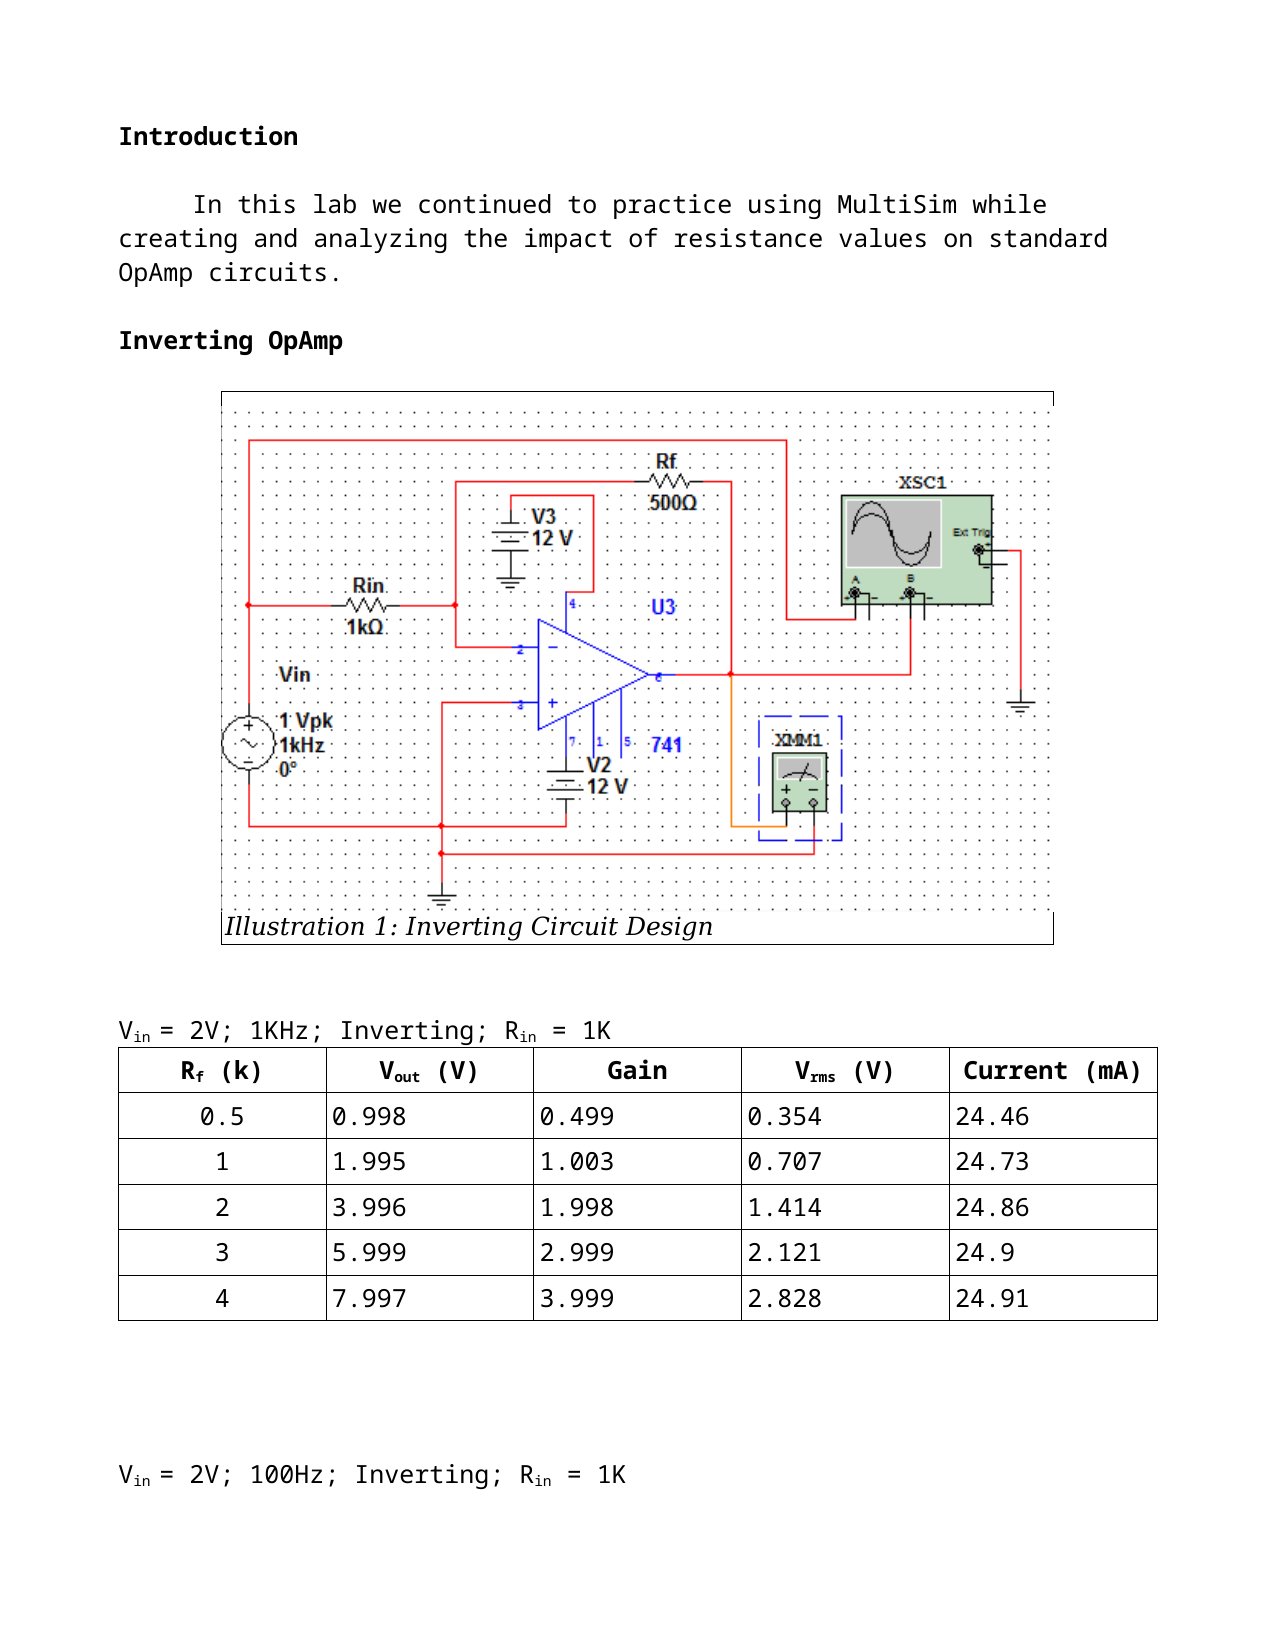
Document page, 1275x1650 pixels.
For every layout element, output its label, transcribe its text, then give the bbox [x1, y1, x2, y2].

table_header Gain [534, 1048, 741, 1092]
table_cell 24.73 [950, 1139, 1157, 1183]
text Inverting OpAmp [118, 322, 1157, 357]
table_cell 3 [119, 1230, 326, 1275]
table_cell 24.46 [950, 1093, 1157, 1138]
table_cell 1 [119, 1139, 326, 1183]
table_cell 0.354 [742, 1093, 949, 1138]
table_cell 3.996 [327, 1185, 533, 1229]
text Illustration 1: Inverting Circuit Design [225, 912, 1050, 941]
table_cell 24.91 [950, 1276, 1157, 1320]
text Vin = 2V; 1KHz; Inverting; Rin = 1K [118, 1013, 1157, 1047]
table_cell 0.5 [119, 1093, 326, 1138]
table_cell 4 [119, 1276, 326, 1320]
table_cell 1.998 [534, 1185, 741, 1229]
table_cell 24.9 [950, 1230, 1157, 1275]
table_cell 2.121 [742, 1230, 949, 1275]
table_cell 24.86 [950, 1185, 1157, 1229]
table_cell 2.828 [742, 1276, 949, 1320]
text Vin = 2V; 100Hz; Inverting; Rin = 1K [118, 1457, 1157, 1491]
table_cell 7.997 [327, 1276, 533, 1320]
table_cell 2.999 [534, 1230, 741, 1275]
text In this lab we continued to practice using MultiSim while creating and analyzing the impact of resistance values on standard OpAmp circuits. [118, 186, 1157, 288]
table_cell 1.414 [742, 1185, 949, 1229]
table_header Current (mA) [950, 1048, 1157, 1092]
table_header Vout (V) [327, 1048, 533, 1092]
table_cell 2 [119, 1185, 326, 1229]
table_cell 3.999 [534, 1276, 741, 1320]
table_cell 1.003 [534, 1139, 741, 1183]
table_cell 0.707 [742, 1139, 949, 1183]
table_cell 0.998 [327, 1093, 533, 1138]
table_header Rf (k) [119, 1048, 326, 1092]
table_cell 1.995 [327, 1139, 533, 1183]
table_cell 5.999 [327, 1230, 533, 1275]
table_cell 0.499 [534, 1093, 741, 1138]
picture [221, 406, 1054, 912]
text Introduction [118, 118, 1157, 152]
table_header Vrms (V) [742, 1048, 949, 1092]
